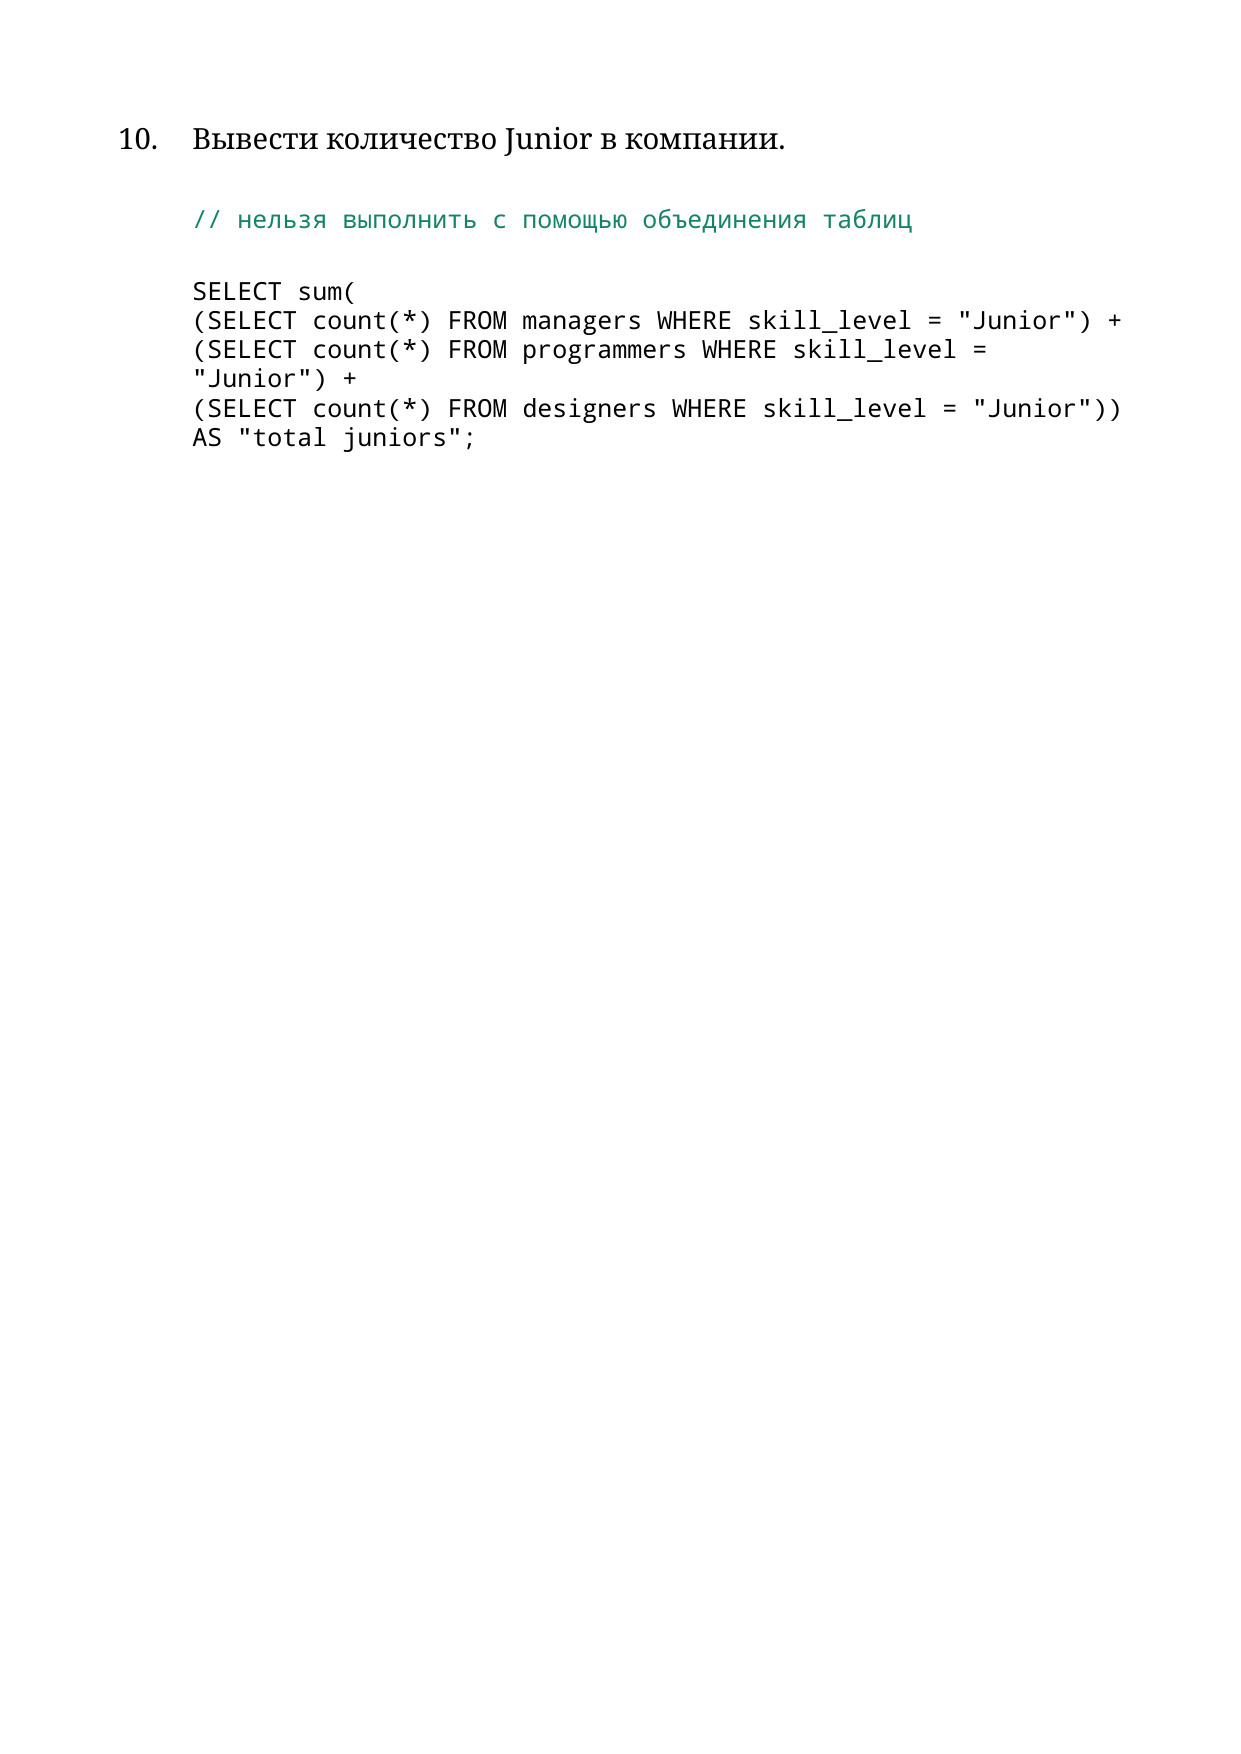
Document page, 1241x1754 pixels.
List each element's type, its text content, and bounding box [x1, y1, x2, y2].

text (SELECT count(*) FROM programmers WHERE skill_level = "Junior") + [118, 335, 1122, 394]
text 10. Вывести количество Junior в компании. [118, 118, 1122, 158]
text SELECT sum( [118, 277, 1122, 306]
text // нельзя выполнить с помощью объединения таблиц [118, 197, 1122, 237]
text (SELECT count(*) FROM managers WHERE skill_level = "Junior") + [118, 306, 1122, 335]
text (SELECT count(*) FROM designers WHERE skill_level = "Junior")) AS "total juniors"; [118, 394, 1122, 452]
